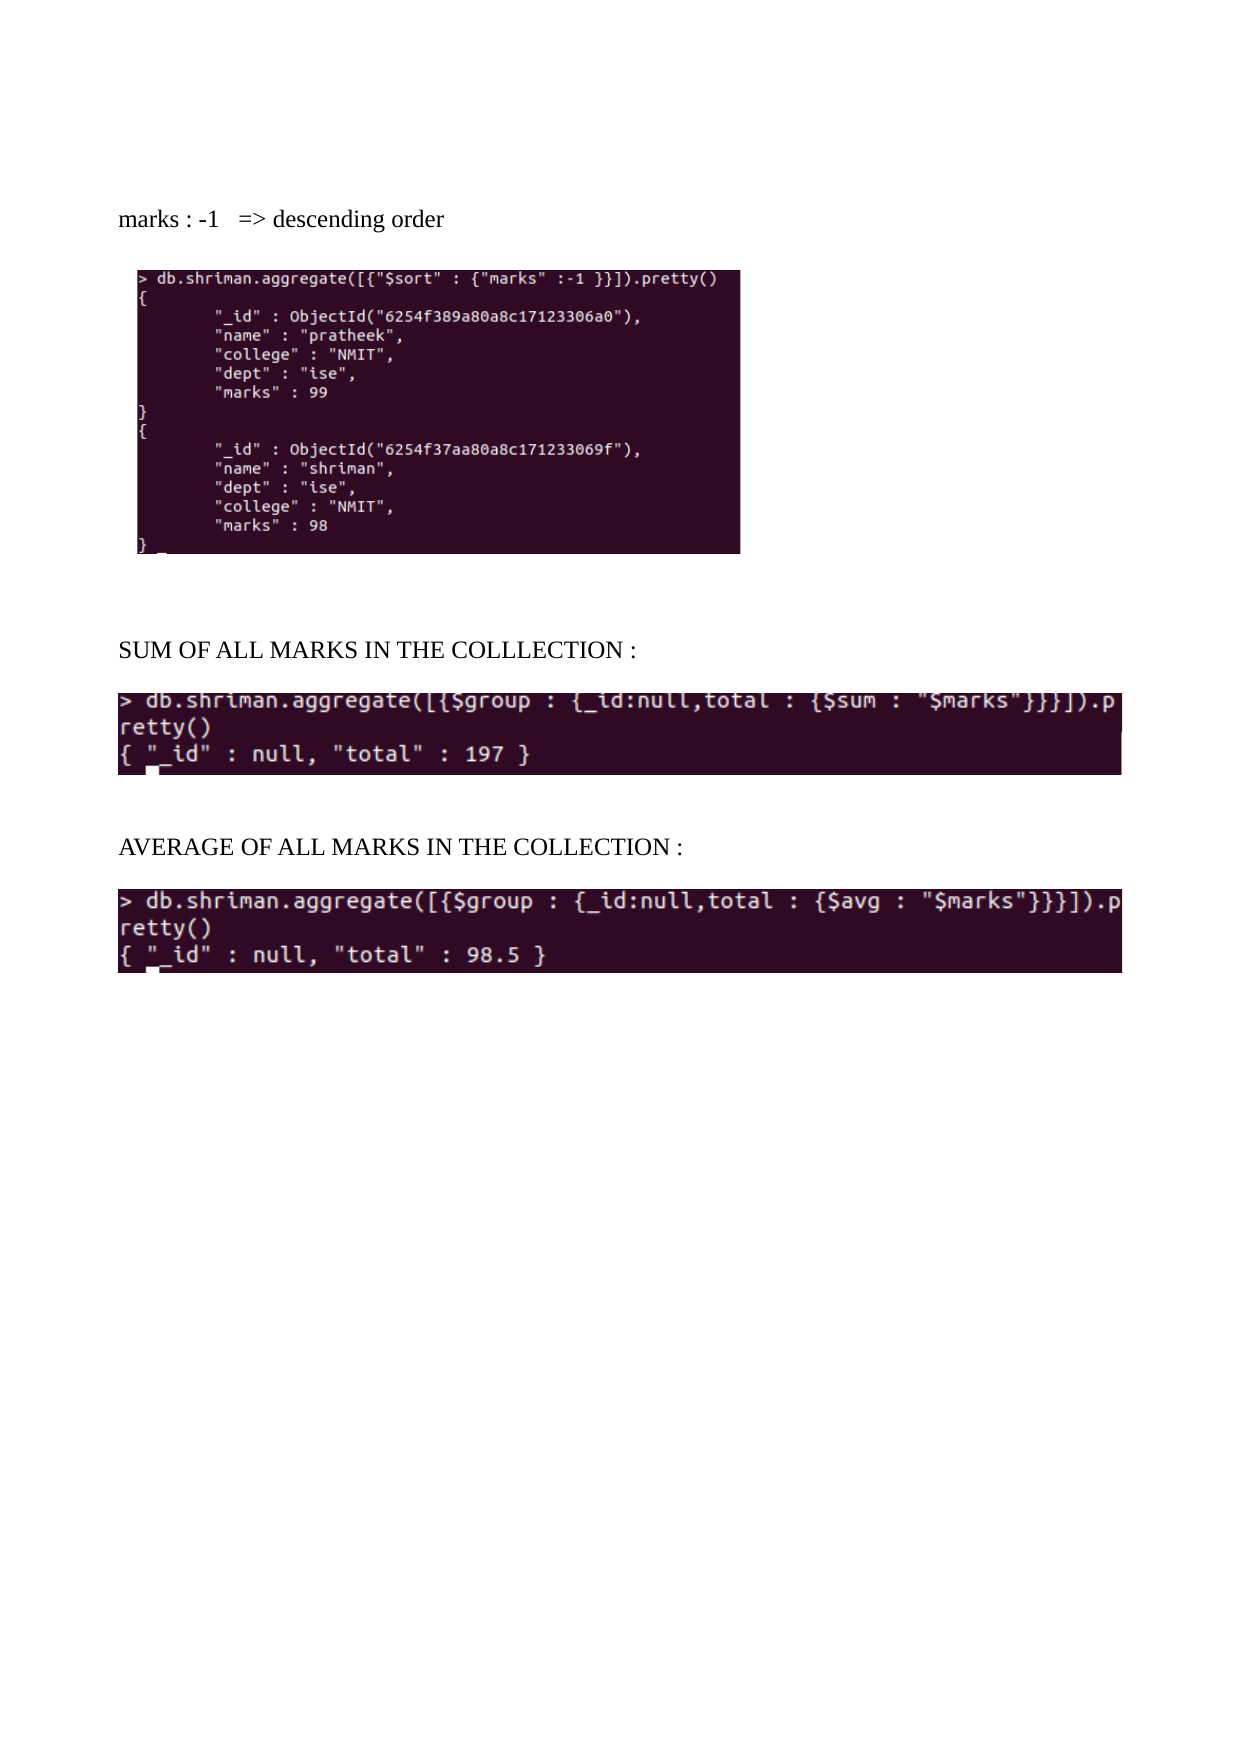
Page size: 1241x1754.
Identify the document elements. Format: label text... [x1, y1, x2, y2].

picture [137, 270, 741, 554]
text marks : -1 => descending order [118, 204, 1122, 233]
picture [118, 889, 1123, 973]
text AVERAGE OF ALL MARKS IN THE COLLECTION : [118, 832, 1122, 860]
text SUM OF ALL MARKS IN THE COLLLECTION : [118, 636, 1122, 664]
picture [118, 693, 1123, 775]
